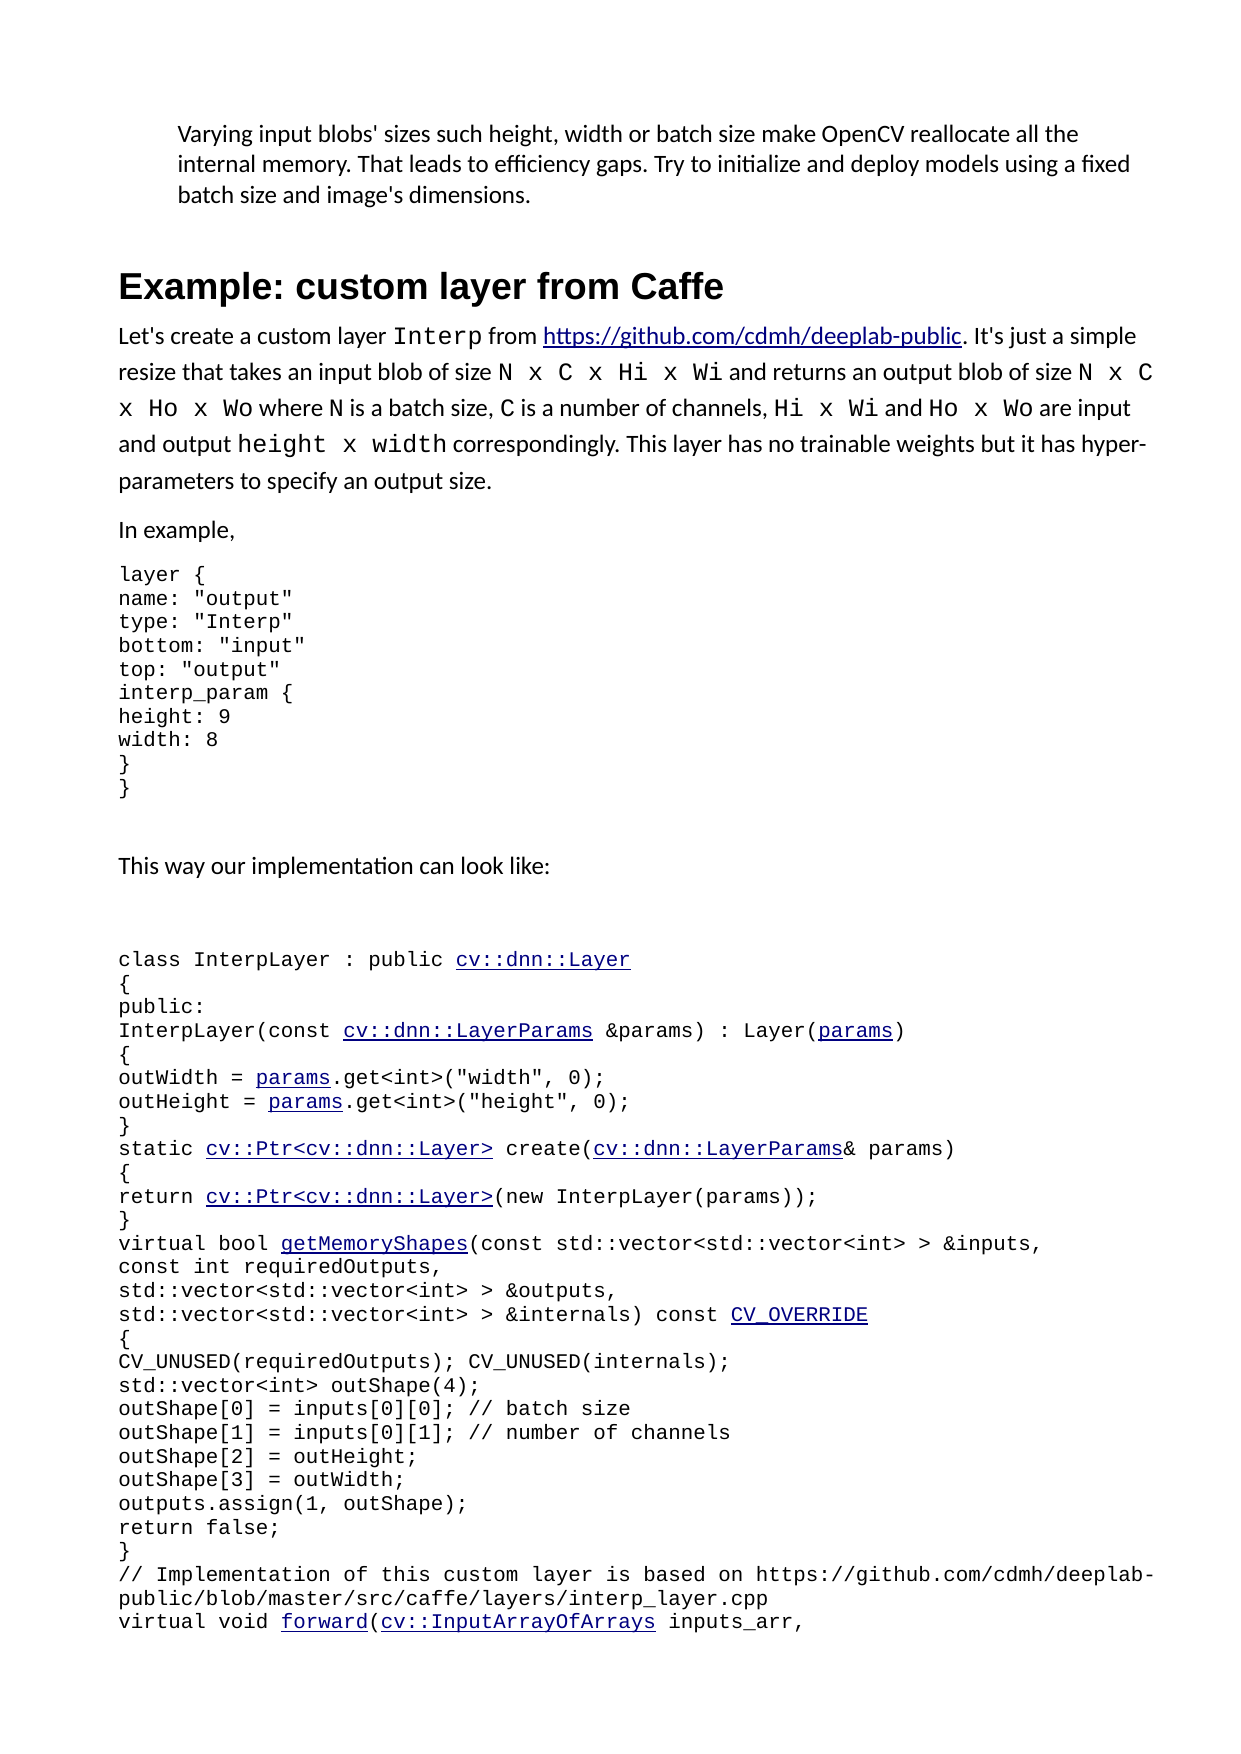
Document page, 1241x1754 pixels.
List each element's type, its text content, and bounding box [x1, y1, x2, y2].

text width: 8 [118, 729, 1163, 753]
text Let's create a custom layer Interp from https://github.com/cdmh/deeplab-public. It's just a simple resize that takes an input blob of size N x C x Hi x Wi and returns an output blob of size N x C x Ho x Wo where N is a batch size, C is a number of channels, Hi x Wi and Ho x Wo are input and output height x width correspondingly. This layer has no trainable weights but it has hyper-parameters to specify an output size. [118, 320, 1163, 495]
text This way our implementation can look like: [118, 850, 1163, 881]
text outWidth = params.get<int>("width", 0); [118, 1067, 1163, 1091]
text In example, [118, 514, 1163, 545]
text { [118, 1044, 1163, 1067]
text outputs.assign(1, outShape); [118, 1493, 1163, 1517]
text virtual bool getMemoryShapes(const std::vector<std::vector<int> > &inputs, [118, 1233, 1163, 1257]
text top: "output" [118, 658, 1163, 682]
text } [118, 753, 1163, 777]
text InterpLayer(const cv::dnn::LayerParams &params) : Layer(params) [118, 1020, 1163, 1044]
text outShape[1] = inputs[0][1]; // number of channels [118, 1422, 1163, 1446]
text { [118, 973, 1163, 996]
text layer { [118, 564, 1163, 588]
text const int requiredOutputs, [118, 1257, 1163, 1280]
text } [118, 1540, 1163, 1564]
text } [118, 1115, 1163, 1138]
text bottom: "input" [118, 635, 1163, 658]
text } [118, 1209, 1163, 1233]
text CV_UNUSED(requiredOutputs); CV_UNUSED(internals); [118, 1351, 1163, 1375]
text { [118, 1327, 1163, 1351]
text static cv::Ptr<cv::dnn::Layer> create(cv::dnn::LayerParams& params) [118, 1138, 1163, 1162]
text class InterpLayer : public cv::dnn::Layer [118, 949, 1163, 973]
text return false; [118, 1517, 1163, 1540]
text std::vector<int> outShape(4); [118, 1375, 1163, 1398]
text std::vector<std::vector<int> > &outputs, [118, 1280, 1163, 1304]
text } [118, 777, 1163, 800]
text outShape[0] = inputs[0][0]; // batch size [118, 1398, 1163, 1422]
text virtual void forward(cv::InputArrayOfArrays inputs_arr, [118, 1611, 1163, 1635]
text outHeight = params.get<int>("height", 0); [118, 1091, 1163, 1115]
text outShape[3] = outWidth; [118, 1469, 1163, 1493]
text height: 9 [118, 706, 1163, 729]
list Varying input blobs' sizes such height, width or batch size make OpenCV reallocate all the internal memory. That leads to efficiency gaps. Try to initialize and deploy models using a fixed batch size and image's dimensions. [177, 118, 1163, 210]
subtitle Example: custom layer from Caffe [118, 264, 1163, 307]
text interp_param { [118, 682, 1163, 706]
text std::vector<std::vector<int> > &internals) const CV_OVERRIDE [118, 1304, 1163, 1327]
text public: [118, 996, 1163, 1020]
text return cv::Ptr<cv::dnn::Layer>(new InterpLayer(params)); [118, 1186, 1163, 1209]
text type: "Interp" [118, 611, 1163, 635]
text outShape[2] = outHeight; [118, 1446, 1163, 1469]
text { [118, 1162, 1163, 1186]
text // Implementation of this custom layer is based on https://github.com/cdmh/deeplab-public/blob/master/src/caffe/layers/interp_layer.cpp [118, 1564, 1163, 1611]
text name: "output" [118, 588, 1163, 611]
